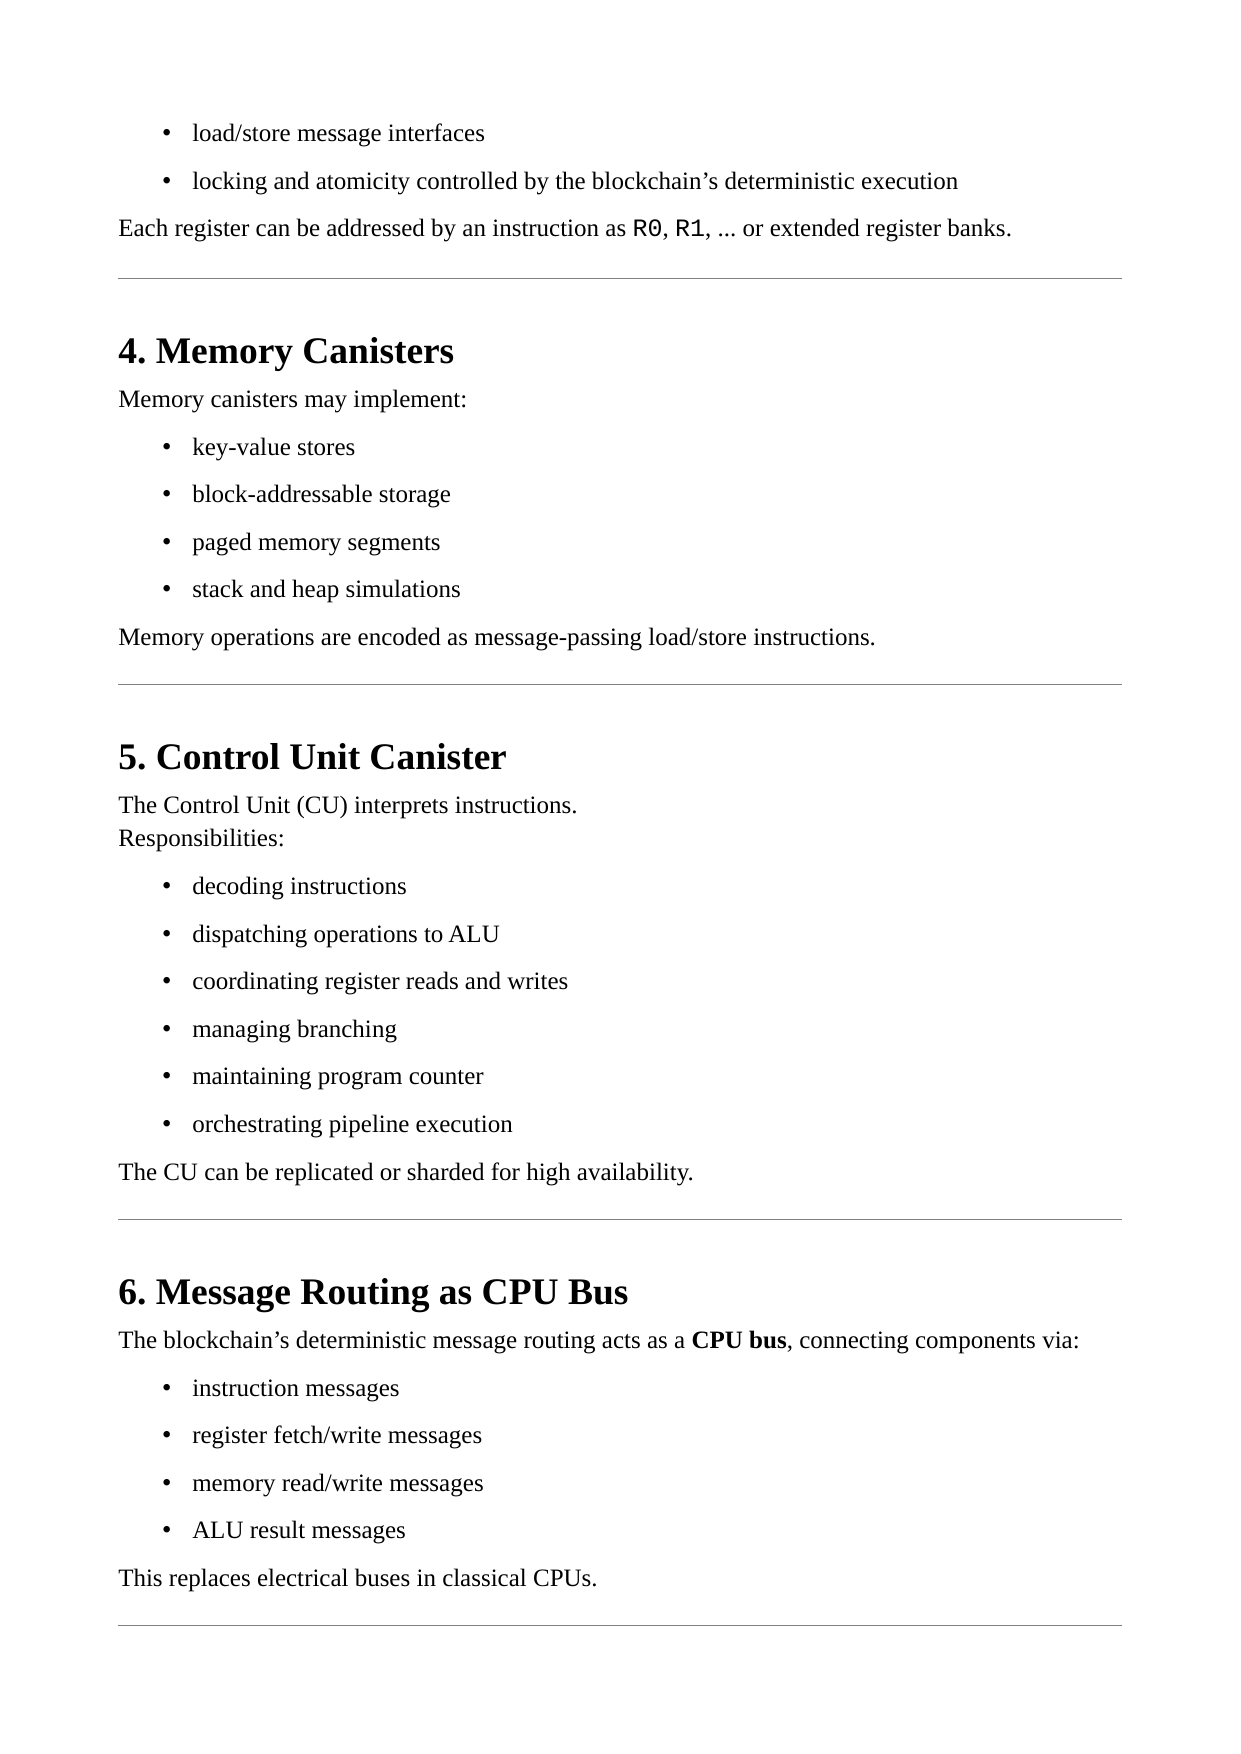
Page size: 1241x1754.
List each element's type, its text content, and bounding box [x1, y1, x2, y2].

subtitle 5. Control Unit Canister [118, 735, 1122, 778]
list decoding instructions [162, 871, 1122, 900]
list locking and atomicity controlled by the blockchain’s deterministic execution [162, 166, 1122, 194]
list register fetch/write messages [162, 1420, 1122, 1449]
list key-value stores [162, 432, 1122, 460]
text Memory operations are encoded as message-passing load/store instructions. [118, 622, 1122, 651]
text This replaces electrical buses in classical CPUs. [118, 1563, 1122, 1592]
list load/store message interfaces [162, 118, 1122, 147]
list instruction messages [162, 1373, 1122, 1401]
text Memory canisters may implement: [118, 384, 1122, 413]
list memory read/write messages [162, 1468, 1122, 1497]
list maintaining program counter [162, 1061, 1122, 1090]
list orchestrating pipeline execution [162, 1109, 1122, 1138]
text The blockchain’s deterministic message routing acts as a CPU bus, connecting components via: [118, 1325, 1122, 1354]
list paged memory segments [162, 527, 1122, 556]
list managing branching [162, 1014, 1122, 1043]
text The Control Unit (CU) interprets instructions. Responsibilities: [118, 790, 1122, 852]
list block-addressable storage [162, 479, 1122, 508]
text Each register can be addressed by an instruction as R0, R1, ... or extended register banks. [118, 213, 1122, 244]
text The CU can be replicated or sharded for high availability. [118, 1157, 1122, 1185]
list ALU result messages [162, 1515, 1122, 1544]
list stack and heap simulations [162, 574, 1122, 603]
subtitle 6. Message Routing as CPU Bus [118, 1269, 1122, 1312]
subtitle 4. Memory Canisters [118, 328, 1122, 372]
list coordinating register reads and writes [162, 966, 1122, 995]
list dispatching operations to ALU [162, 919, 1122, 947]
